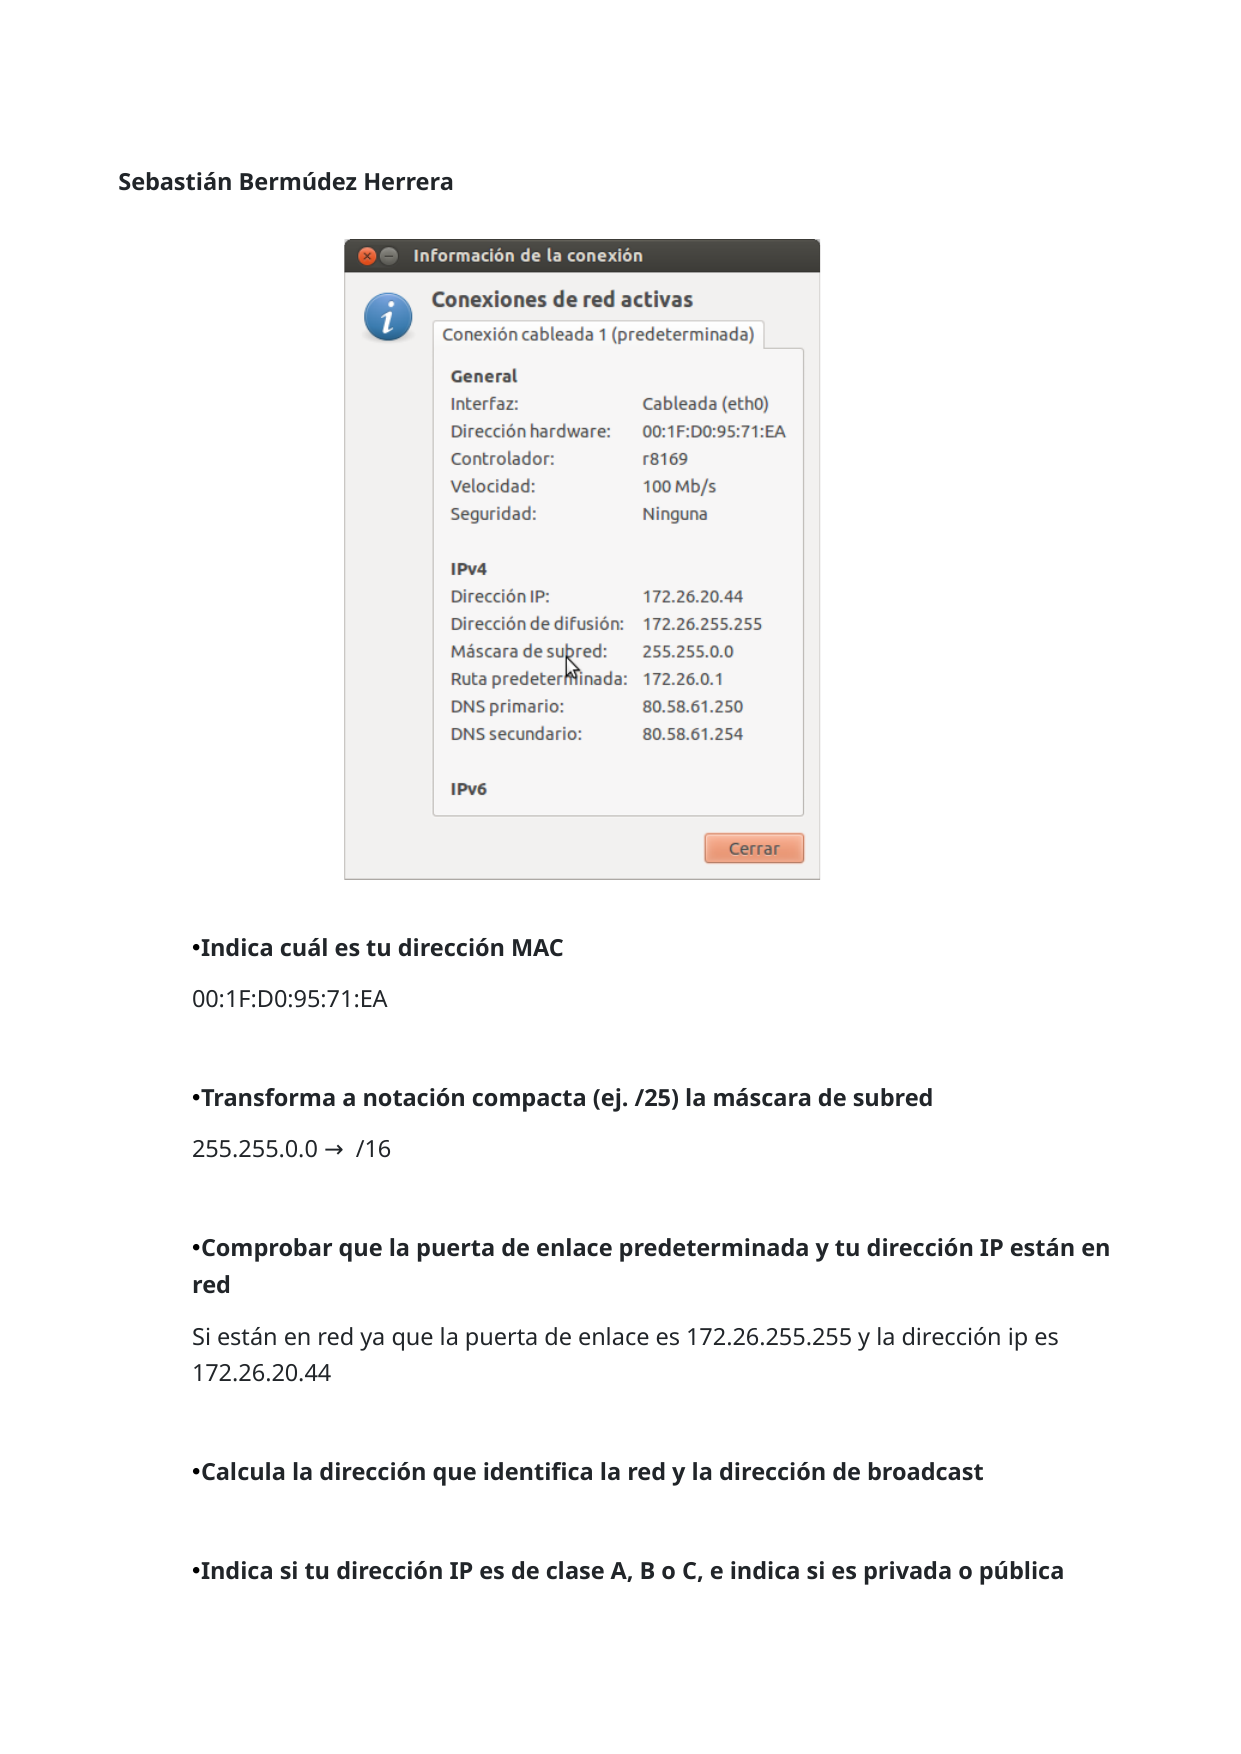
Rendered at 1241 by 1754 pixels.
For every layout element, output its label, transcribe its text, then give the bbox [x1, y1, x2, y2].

list 255.255.0.0 → /16 [118, 1133, 1122, 1165]
list Indica si tu dirección IP es de clase A, B o C, e indica si es privada o pública [118, 1554, 1122, 1587]
list Comprobar que la puerta de enlace predeterminada y tu dirección IP están en red [118, 1232, 1122, 1301]
list Indica cuál es tu dirección MAC [118, 931, 1122, 963]
list Transforma a notación compacta (ej. /25) la máscara de subred [118, 1081, 1122, 1113]
list Calcula la dirección que identifica la red y la dirección de broadcast [118, 1456, 1122, 1488]
list Si están en red ya que la puerta de enlace es 172.26.255.255 y la dirección ip es 172.26.20.44 [118, 1320, 1122, 1389]
list 00:1F:D0:95:71:EA [118, 982, 1122, 1014]
picture [344, 239, 821, 880]
text Sebastián Bermúdez Herrera [118, 166, 1122, 198]
